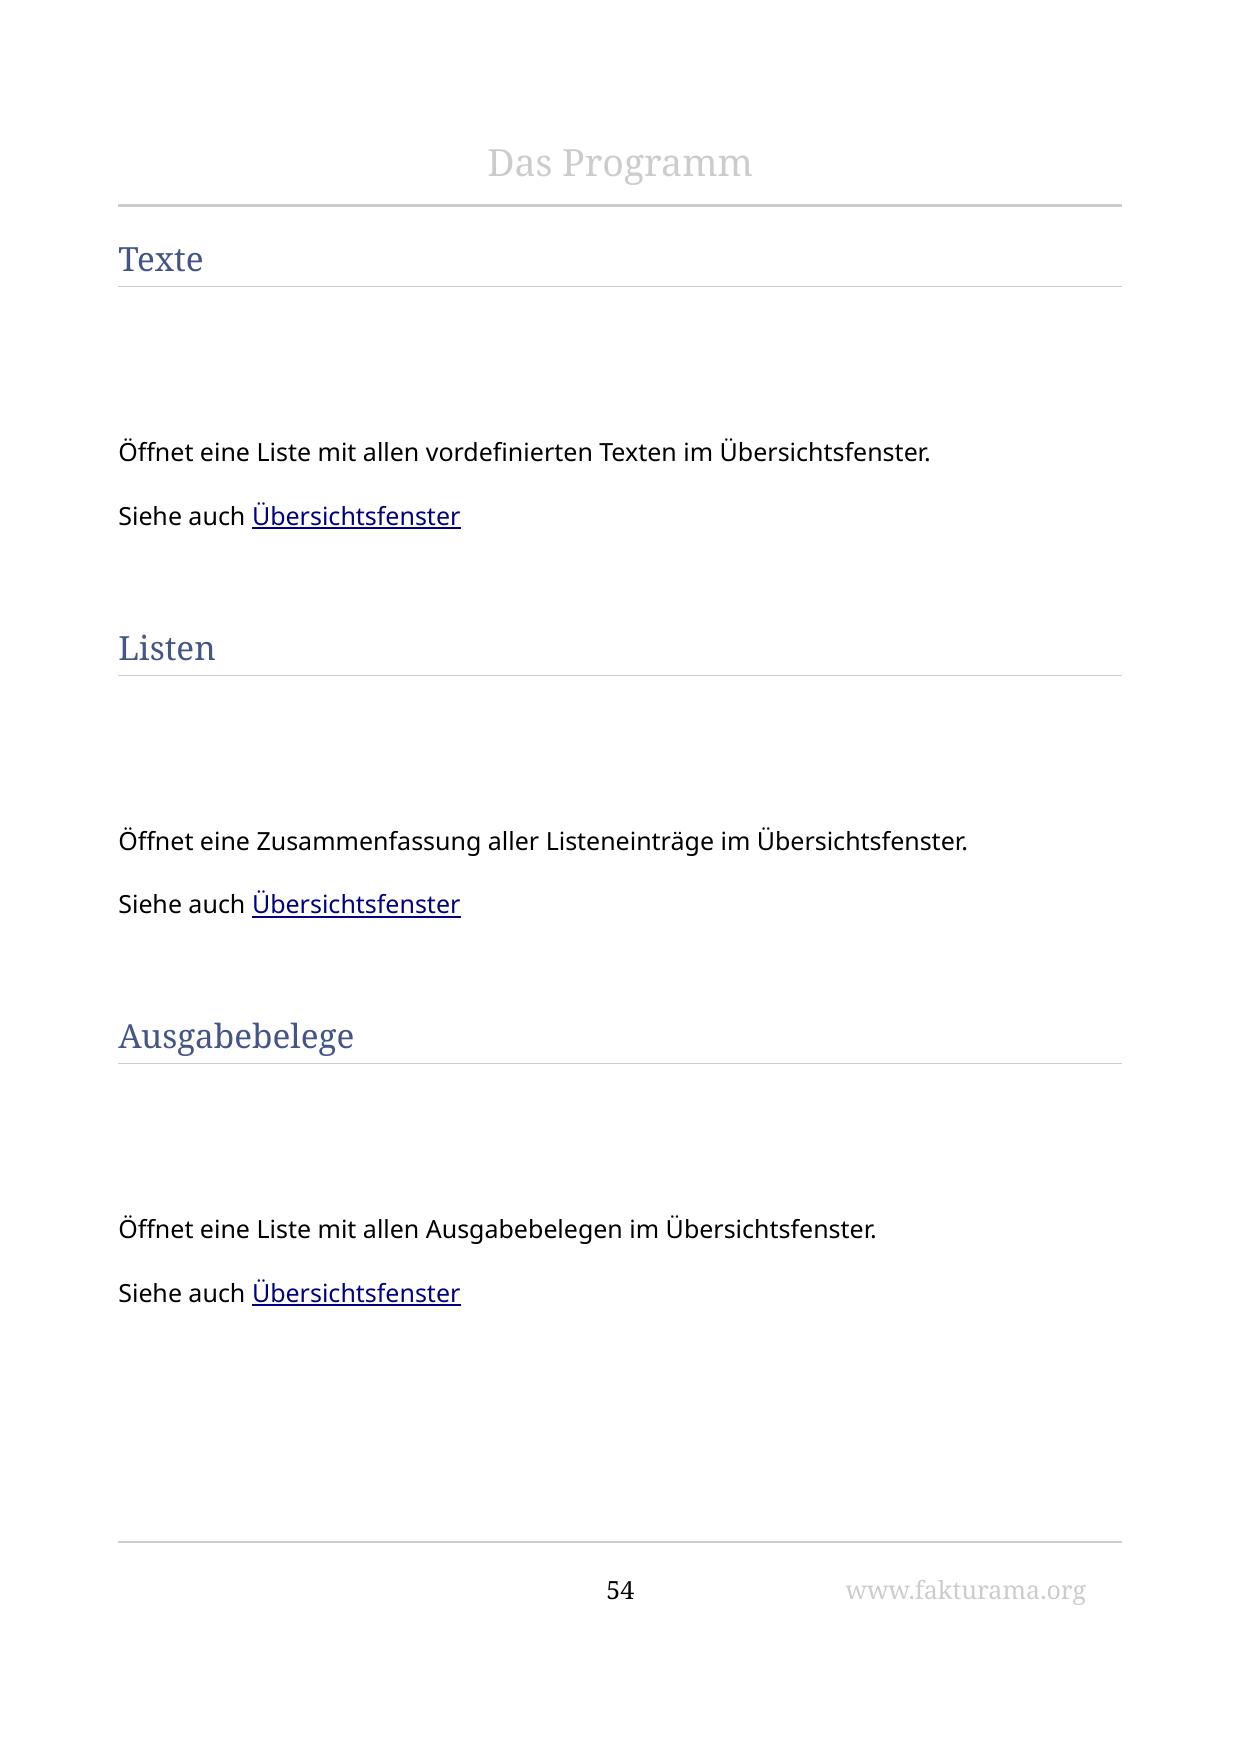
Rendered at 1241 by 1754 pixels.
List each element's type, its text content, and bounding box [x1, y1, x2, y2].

subtitle Texte [118, 236, 1122, 286]
text Siehe auch Übersichtsfenster [118, 499, 1122, 533]
subtitle Listen [118, 625, 1122, 675]
subtitle Ausgabebelege [118, 1013, 1122, 1063]
text Siehe auch Übersichtsfenster [118, 1276, 1122, 1310]
text Öffnet eine Liste mit allen Ausgabebelegen im Übersichtsfenster. [118, 1212, 1122, 1246]
text Siehe auch Übersichtsfenster [118, 887, 1122, 921]
text Öffnet eine Zusammenfassung aller Listeneinträge im Übersichtsfenster. [118, 824, 1122, 858]
text Öffnet eine Liste mit allen vordefinierten Texten im Übersichtsfenster. [118, 435, 1122, 469]
